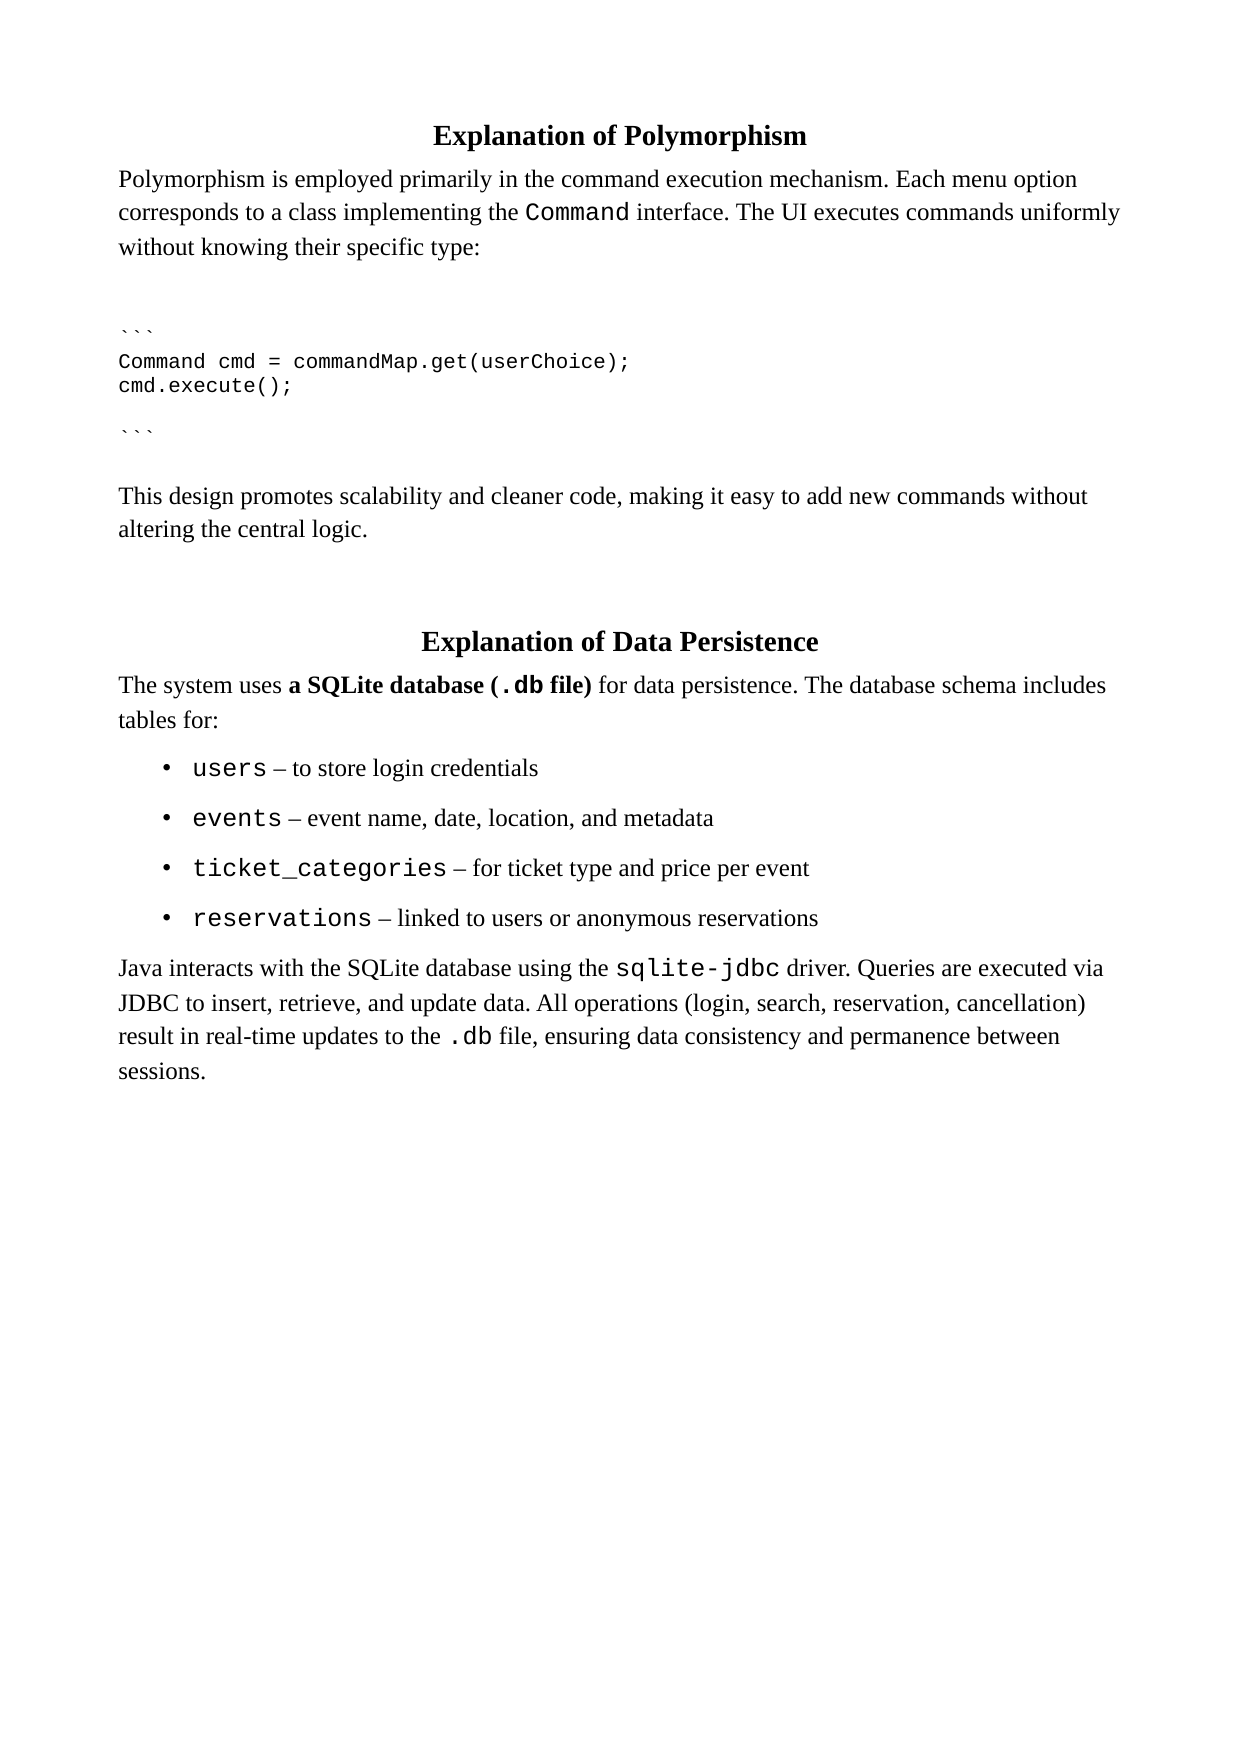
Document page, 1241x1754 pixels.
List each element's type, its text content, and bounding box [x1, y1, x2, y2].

list ticket_categories – for ticket type and price per event [162, 853, 1122, 883]
subtitle Explanation of Data Persistence [118, 624, 1122, 657]
text Java interacts with the SQLite database using the sqlite-jdbc driver. Queries are executed via JDBC to insert, retrieve, and update data. All operations (login, search, reservation, cancellation) result in real-time updates to the .db file, ensuring data consistency and permanence between sessions. [118, 953, 1122, 1084]
subtitle Explanation of Polymorphism [118, 118, 1122, 152]
text ``` [118, 327, 1122, 351]
text Command cmd = commandMap.get(userChoice); [118, 351, 1122, 375]
list users – to store login credentials [162, 753, 1122, 783]
text ``` [118, 428, 1122, 452]
text cmd.execute(); [118, 375, 1122, 398]
text The system uses a SQLite database (.db file) for data persistence. The database schema includes tables for: [118, 670, 1122, 734]
list reservations – linked to users or anonymous reservations [162, 903, 1122, 933]
list events – event name, date, location, and metadata [162, 803, 1122, 833]
text This design promotes scalability and cleaner code, making it easy to add new commands without altering the central logic. [118, 481, 1122, 543]
text Polymorphism is employed primarily in the command execution mechanism. Each menu option corresponds to a class implementing the Command interface. The UI executes commands uniformly without knowing their specific type: [118, 164, 1122, 261]
